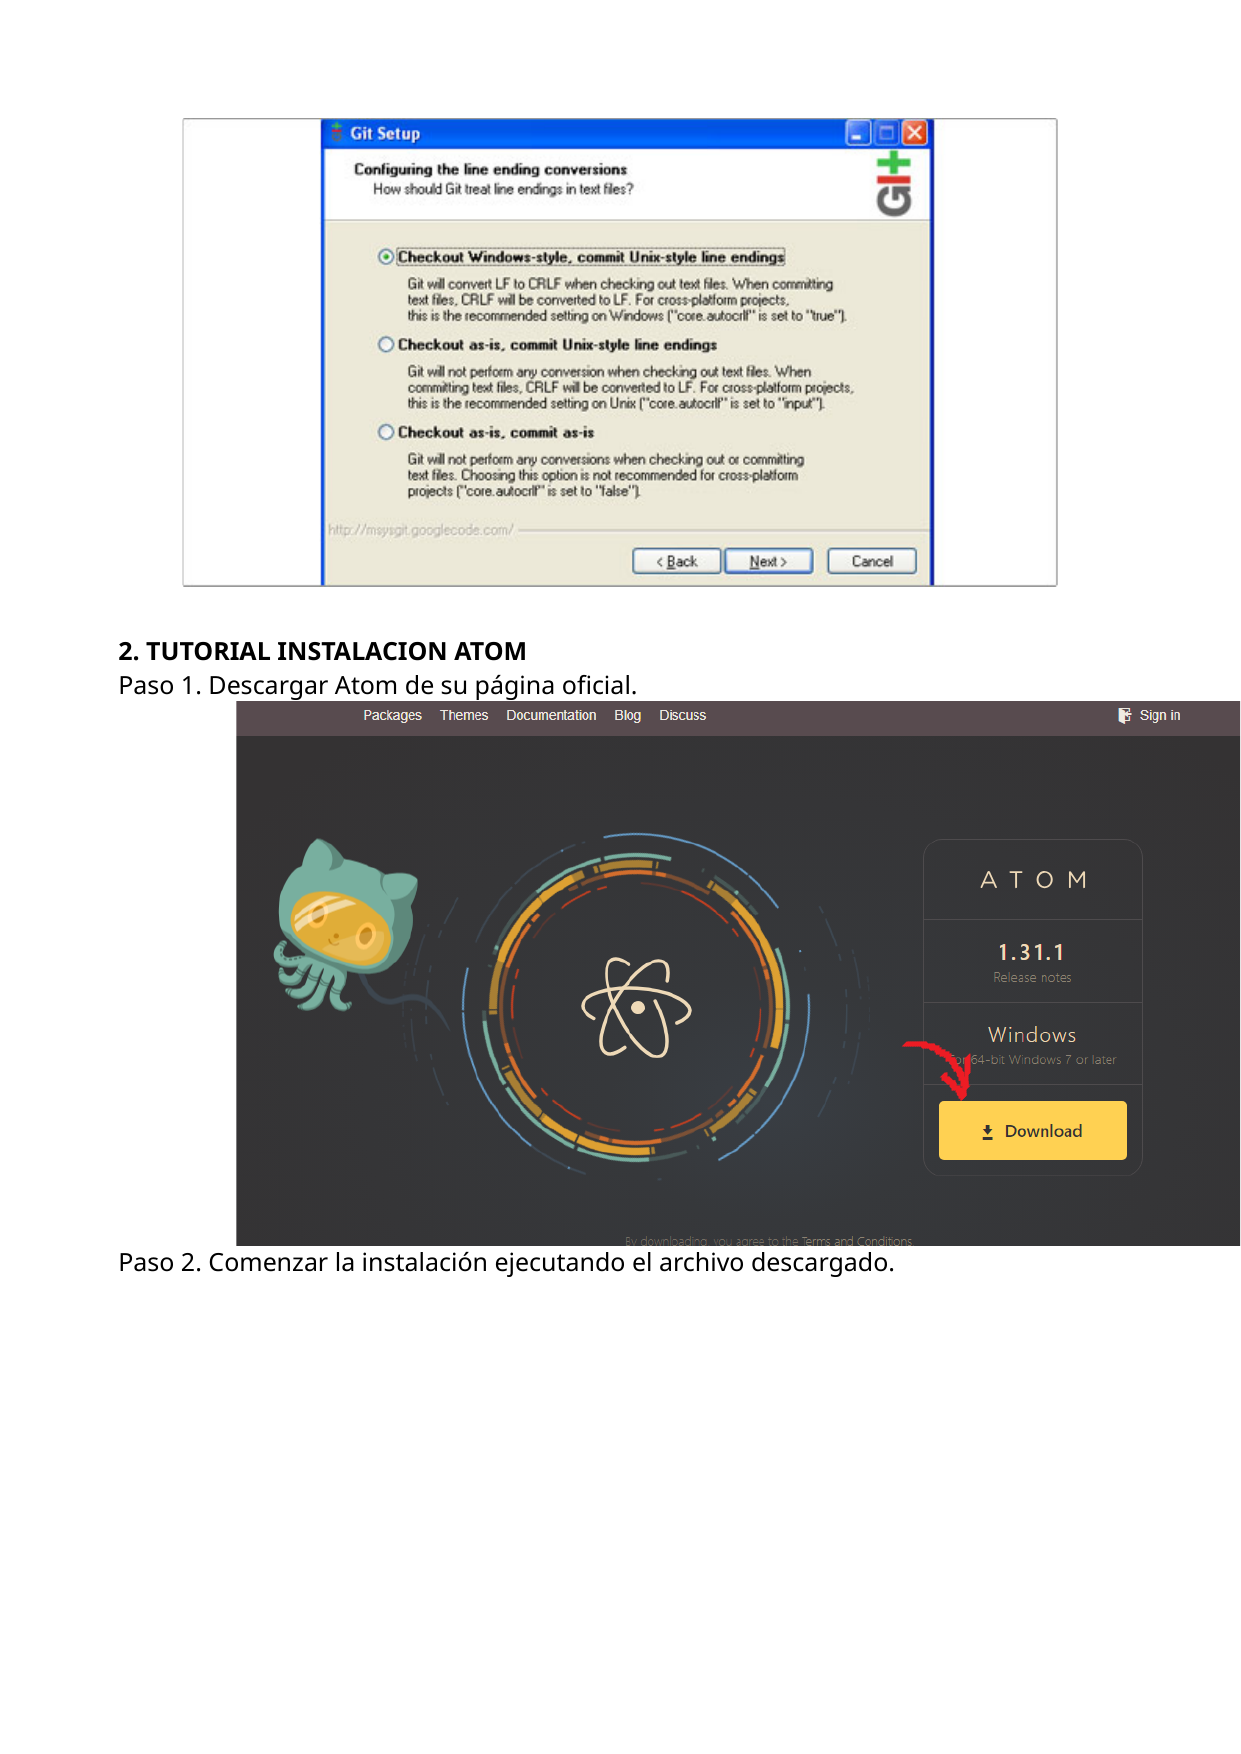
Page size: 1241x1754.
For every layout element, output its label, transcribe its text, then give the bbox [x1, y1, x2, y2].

text Paso 1. Descargar Atom de su página oficial. [118, 667, 1122, 702]
text 2. TUTORIAL INSTALACION ATOM [118, 633, 1122, 667]
text Paso 2. Comenzar la instalación ejecutando el archivo descargado. [118, 1064, 1122, 1279]
picture [182, 118, 1058, 587]
